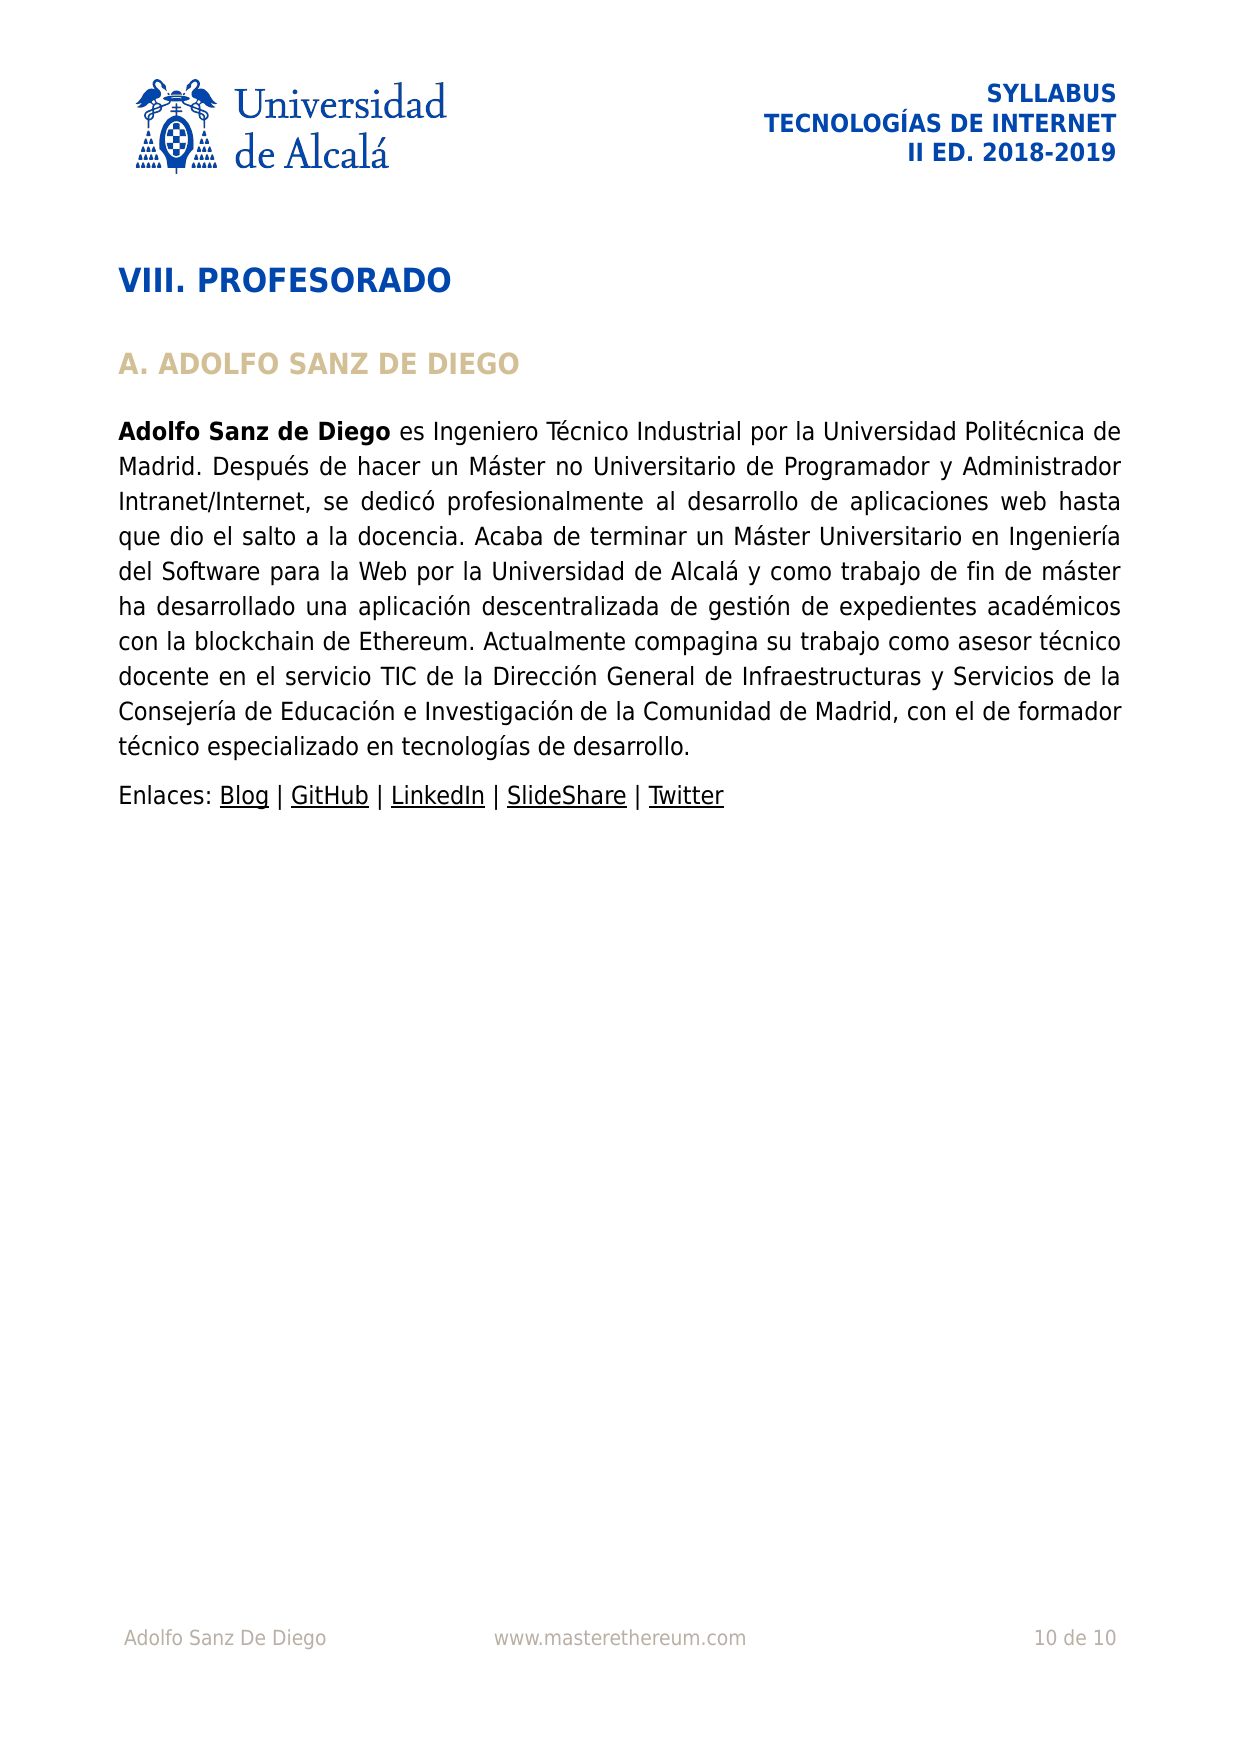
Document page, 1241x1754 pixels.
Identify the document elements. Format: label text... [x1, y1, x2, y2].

subtitle ADOLFO SANZ DE DIEGO [118, 347, 1122, 381]
text Adolfo Sanz de Diego es Ingeniero Técnico Industrial por la Universidad Politécnica de Madrid. Después de hacer un Máster no Universitario de Programador y Administrador Intranet/Internet, se dedicó profesionalmente al desarrollo de aplicaciones web hasta que dio el salto a la docencia. Acaba de terminar un Máster Universitario en Ingeniería del Software para la Web por la Universidad de Alcalá y como trabajo de fin de máster ha desarrollado una aplicación descentralizada de gestión de expedientes académicos con la blockchain de Ethereum. Actualmente compagina su trabajo como asesor técnico docente en el servicio TIC de la Dirección General de Infraestructuras y Servicios de la Consejería de Educación e Investigación de la Comunidad de Madrid, con el de formador técnico especializado en tecnologías de desarrollo. [118, 417, 1122, 761]
subtitle PROFESORADO [118, 261, 1122, 300]
text Enlaces: Blog | GitHub | LinkedIn | SlideShare | Twitter [118, 781, 1122, 810]
picture [135, 79, 447, 174]
